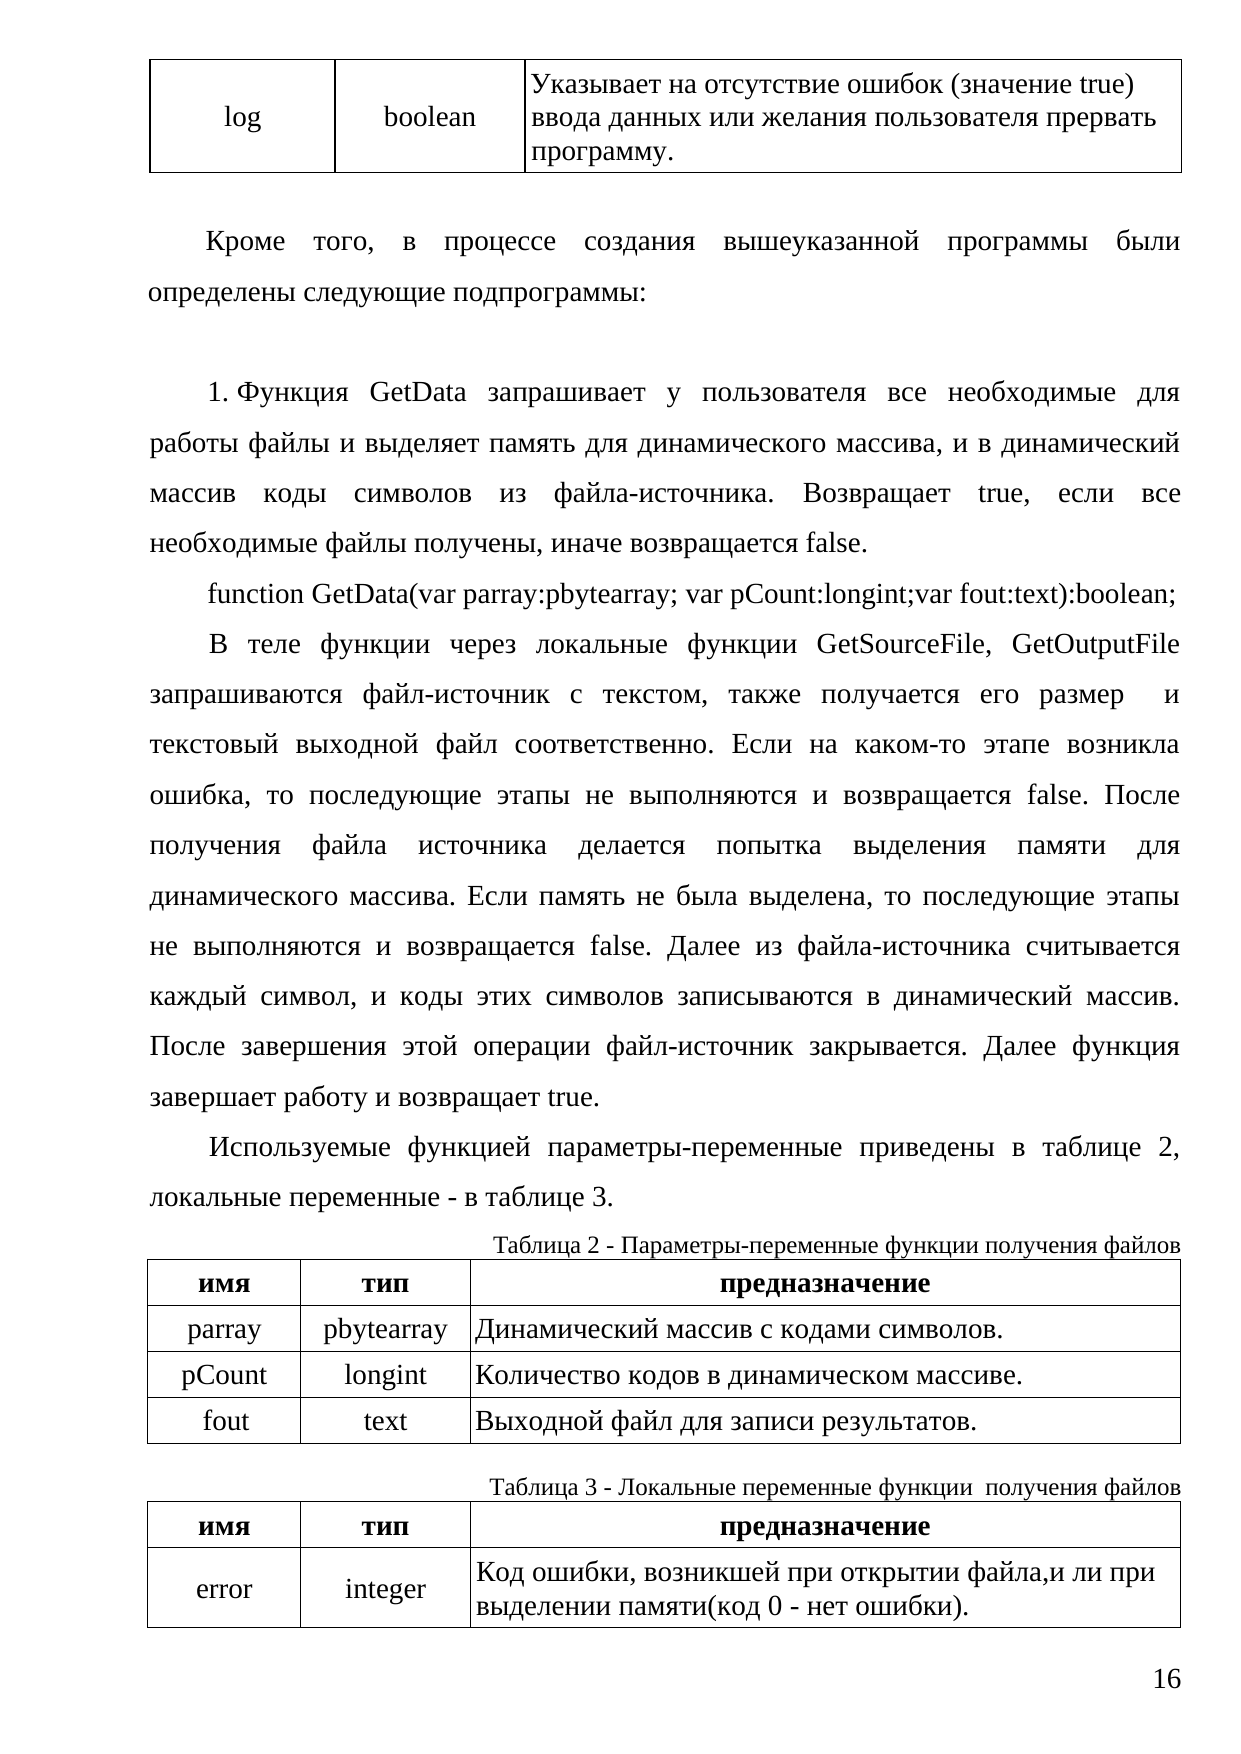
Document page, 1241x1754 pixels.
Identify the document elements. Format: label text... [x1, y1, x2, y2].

table_header имя [148, 1502, 300, 1547]
text Используемые функцией параметры-переменные приведены в таблице 2, локальные переменные - в таблице 3. [149, 1129, 1181, 1213]
table_header тип [301, 1260, 470, 1304]
table_cell parray [148, 1306, 300, 1351]
table_cell boolean [336, 60, 524, 172]
table_cell integer [301, 1548, 470, 1627]
table_cell Количество кодов в динамическом массиве. [471, 1352, 1180, 1397]
table_cell Выходной файл для записи результатов. [471, 1398, 1180, 1443]
table_cell text [301, 1398, 470, 1443]
table_header предназначение [471, 1260, 1180, 1304]
list Функция GetData запрашивает у пользователя все необходимые для работы файлы и выделяет память для динамического массива, и в динамический массив коды символов из файла-источника. Возвращает true, если все необходимые файлы получены, иначе возвращается false. [149, 374, 1181, 559]
table_cell fout [148, 1398, 300, 1443]
table_cell pCount [148, 1352, 300, 1397]
table_header предназначение [471, 1502, 1180, 1547]
text Таблица 3 - Локальные переменные функции получения файлов [148, 1472, 1181, 1501]
text В теле функции через локальные функции GetSourceFile, GetOutputFile запрашиваются файл-источник с текстом, также получается его размер и текстовый выходной файл соответственно. Если на каком-то этапе возникла ошибка, то последующие этапы не выполняются и возвращается false. После получения файла источника делается попытка выделения памяти для динамического массива. Если память не была выделена, то последующие этапы не выполняются и возвращается false. Далее из файла-источника считывается каждый символ, и коды этих символов записываются в динамический массив. После завершения этой операции файл-источник закрывается. Далее функция завершает работу и возвращает true. [149, 626, 1181, 1112]
table_header имя [148, 1260, 300, 1304]
table_cell error [148, 1548, 300, 1627]
table_cell log [151, 60, 334, 172]
table_cell Динамический массив с кодами символов. [471, 1306, 1180, 1351]
text Таблица 2 - Параметры-переменные функции получения файлов [148, 1230, 1181, 1258]
text Кроме того, в процессе создания вышеуказанной программы были определены следующие подпрограммы: [148, 223, 1181, 307]
text function GetData(var parray:pbytearray; var pCount:longint;var fout:text):boolean; [149, 576, 1181, 609]
table_cell longint [301, 1352, 470, 1397]
table_cell Указывает на отсутствие ошибок (значение true) ввода данных или желания пользователя прервать программу. [526, 60, 1181, 172]
table_cell pbytearray [301, 1306, 470, 1351]
table_header тип [301, 1502, 470, 1547]
table_cell Код ошибки, возникшей при открытии файла,и ли при выделении памяти(код 0 - нет ошибки). [471, 1548, 1180, 1627]
